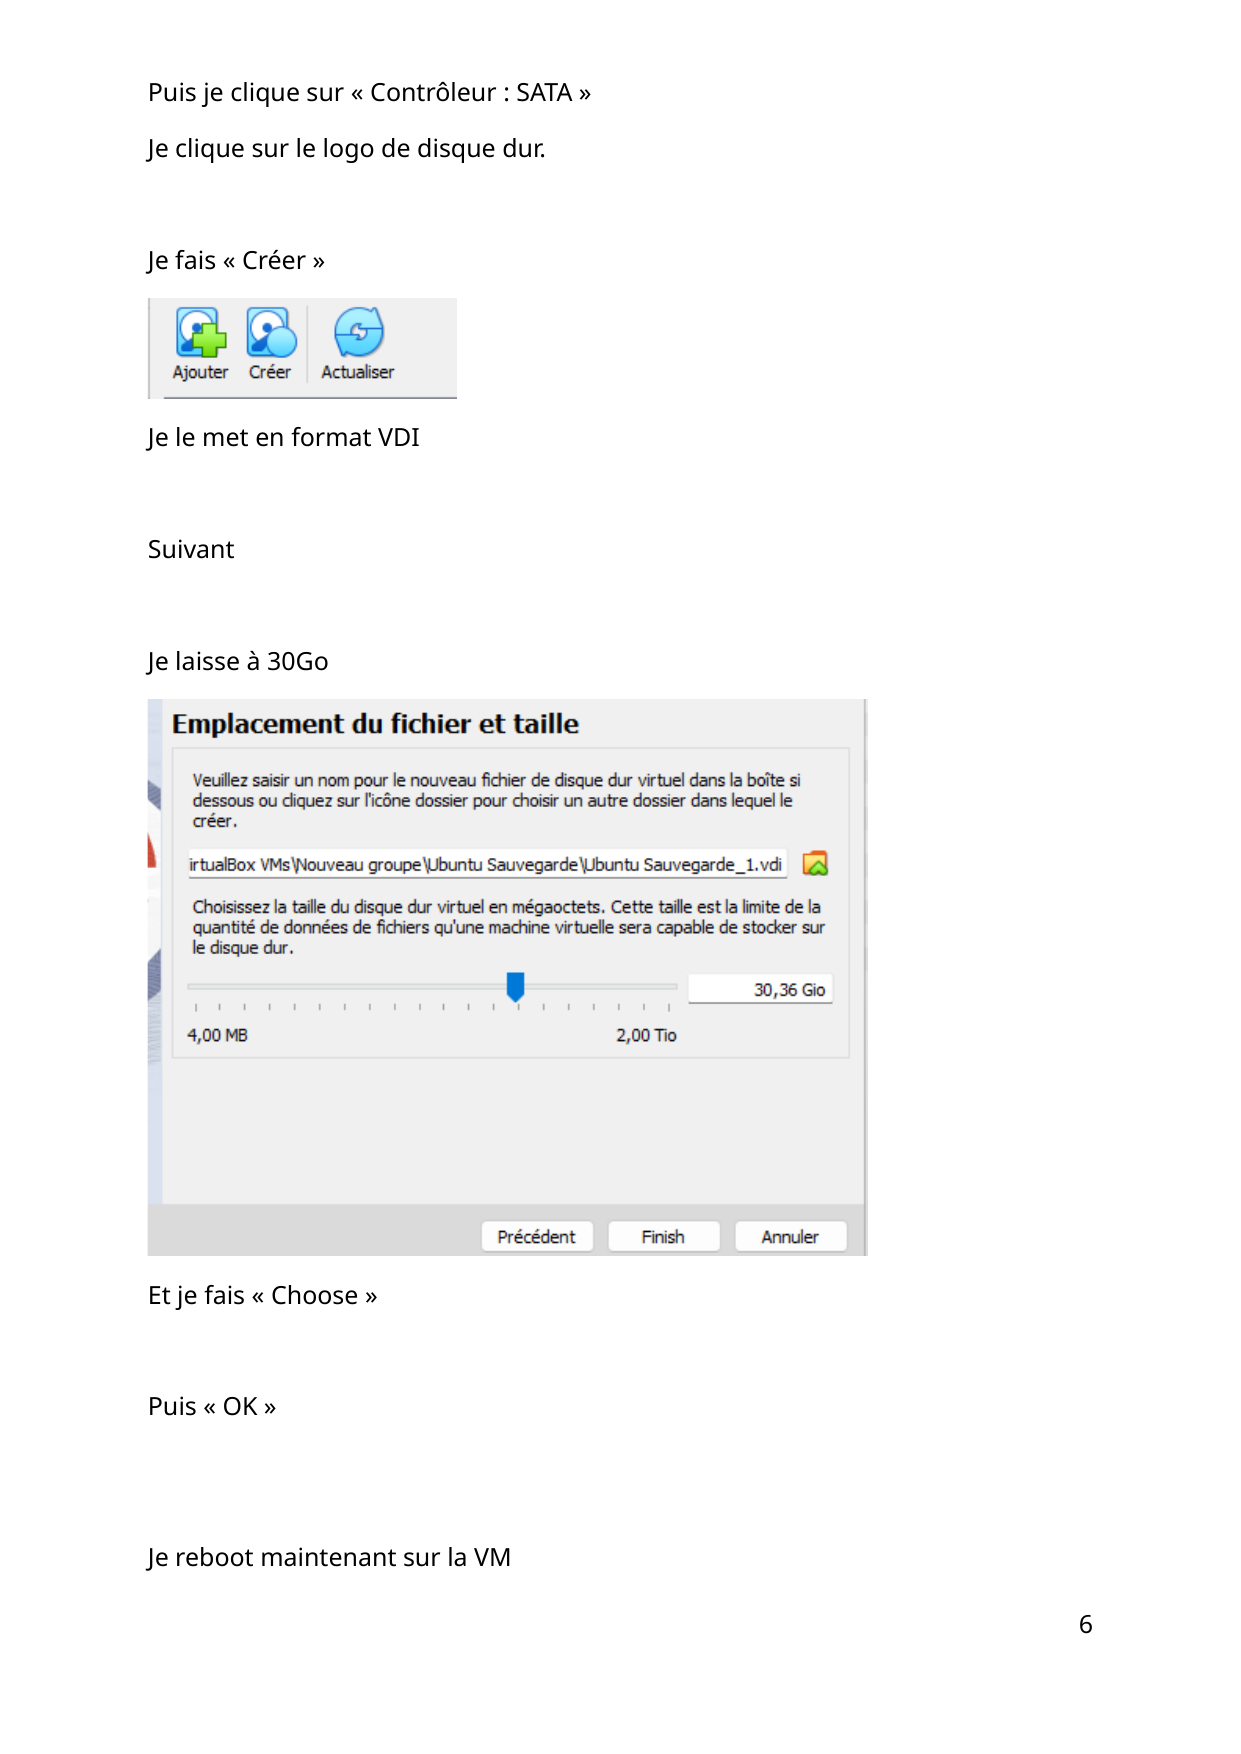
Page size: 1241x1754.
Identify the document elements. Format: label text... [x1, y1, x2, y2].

text Je clique sur le logo de disque dur. [148, 131, 1093, 165]
text Je reboot maintenant sur la VM [148, 1540, 1093, 1574]
text Je fais « Créer » [148, 242, 1093, 277]
text Je le met en format VDI [148, 420, 1093, 454]
text Suivant [148, 532, 1093, 566]
text Puis je clique sur « Contrôleur : SATA » [148, 75, 1093, 109]
text Et je fais « Choose » [148, 1277, 1093, 1311]
text Puis « OK » [148, 1389, 1093, 1423]
text Je laisse à 30Go [148, 643, 1093, 677]
